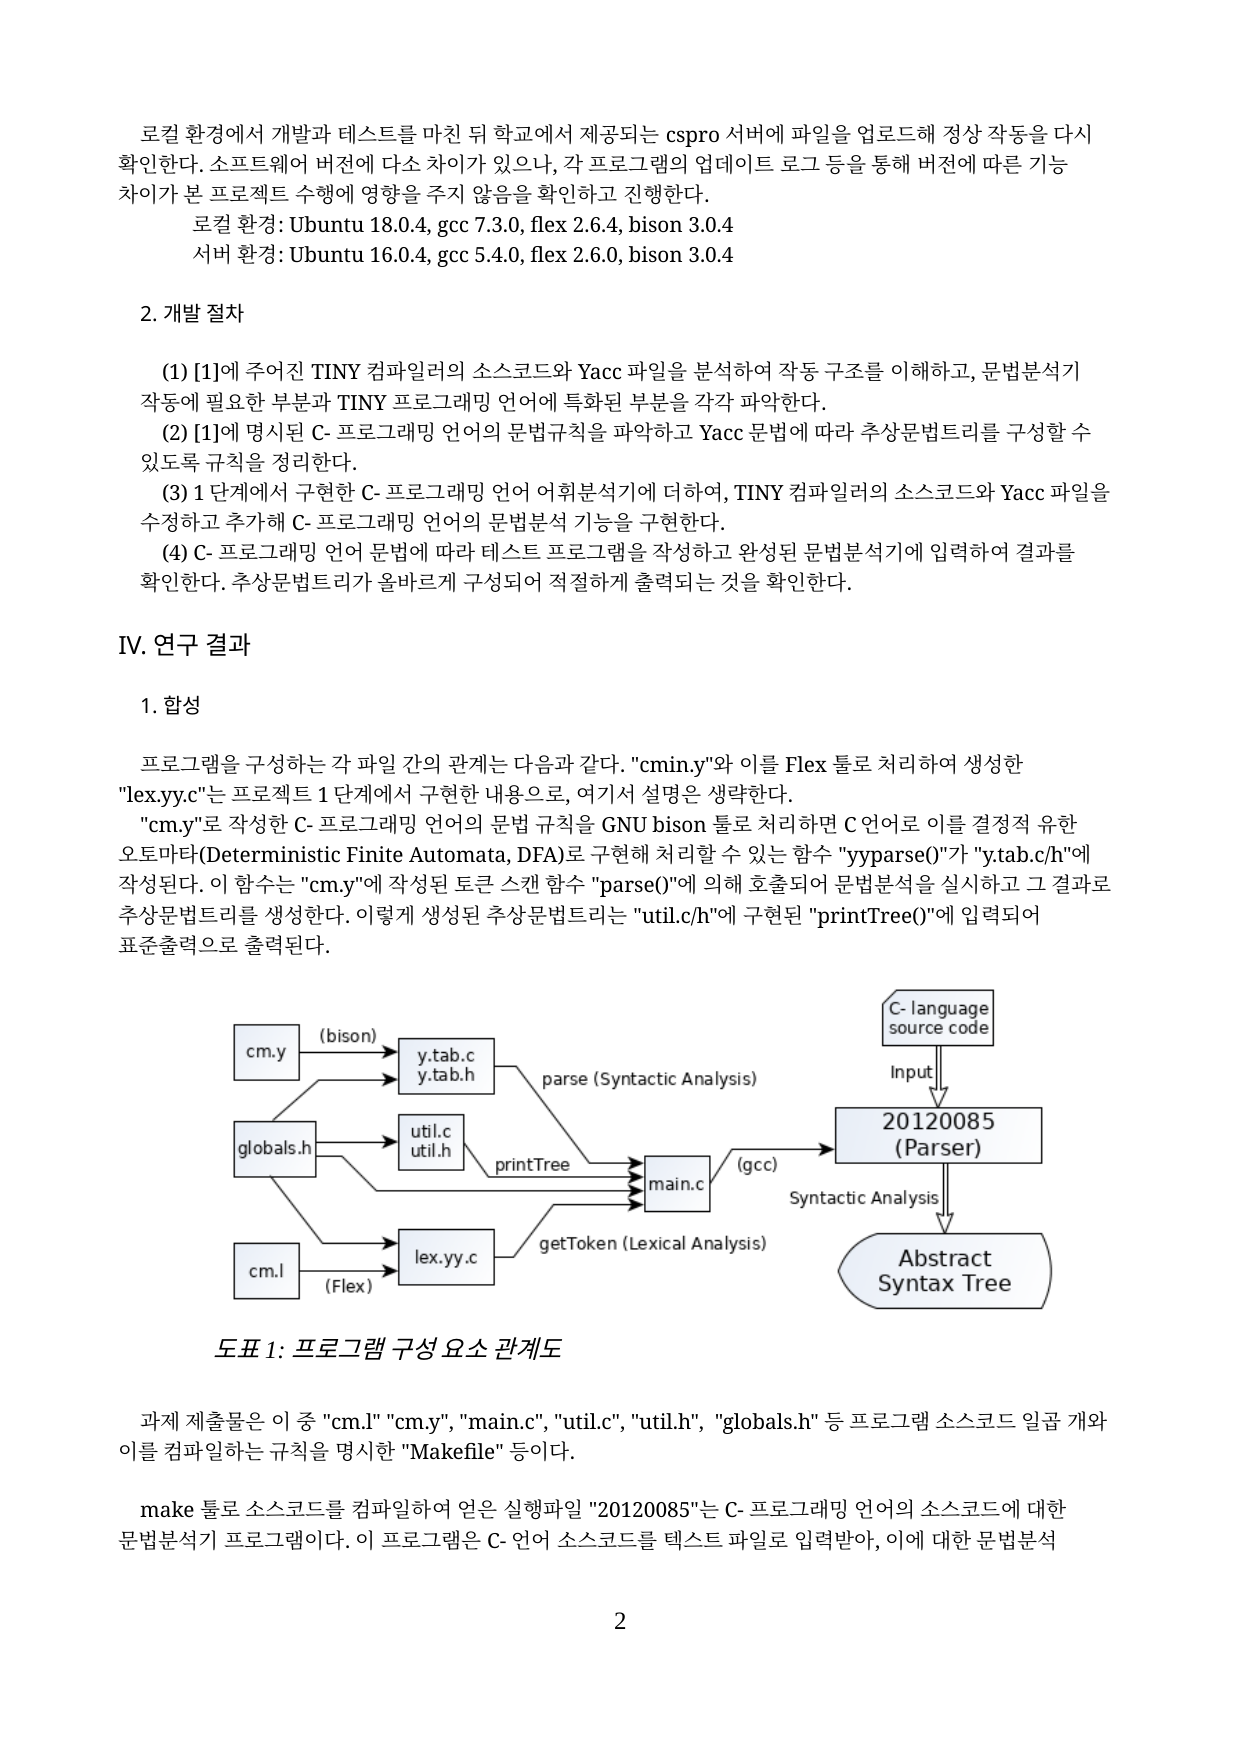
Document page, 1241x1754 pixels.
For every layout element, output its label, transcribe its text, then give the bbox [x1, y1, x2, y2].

text 프로그램을 구성하는 각 파일 간의 관계는 다음과 같다. "cmin.y"와 이를 Flex 툴로 처리하여 생성한 "lex.yy.c"는 프로젝트 1단계에서 구현한 내용으로, 여기서 설명은 생략한다. [118, 748, 1122, 809]
text 1. 합성 [118, 690, 1122, 720]
text 2. 개발 절차 [118, 297, 1122, 327]
text 로컬 환경: Ubuntu 18.0.4, gcc 7.3.0, flex 2.6.4, bison 3.0.4 [118, 208, 1122, 238]
text 도표1: 프로그램 구성 요소 관계도 [213, 1330, 1073, 1366]
text 로컬 환경에서 개발과 테스트를 마친 뒤 학교에서 제공되는 cspro 서버에 파일을 업로드해 정상 작동을 다시 확인한다. 소프트웨어 버전에 다소 차이가 있으나, 각 프로그램의 업데이트 로그 등을 통해 버전에 따른 기능 차이가 본 프로젝트 수행에 영향을 주지 않음을 확인하고 진행한다. [118, 118, 1122, 208]
text (1) [1]에 주어진 TINY 컴파일러의 소스코드와 Yacc 파일을 분석하여 작동 구조를 이해하고, 문법분석기 작동에 필요한 부분과 TINY 프로그래밍 언어에 특화된 부분을 각각 파악한다. [140, 356, 1122, 416]
text 서버 환경: Ubuntu 16.0.4, gcc 5.4.0, flex 2.6.0, bison 3.0.4 [118, 238, 1122, 269]
text IV. 연구 결과 [118, 625, 1122, 661]
text "cm.y"로 작성한 C- 프로그래밍 언어의 문법 규칙을 GNU bison 툴로 처리하면 C언어로 이를 결정적 유한 오토마타(Deterministic Finite Automata, DFA)로 구현해 처리할 수 있는 함수 "yyparse()"가 "y.tab.c/h"에 작성된다. 이 함수는 "cm.y"에 작성된 토큰 스캔 함수 "parse()"에 의해 호출되어 문법분석을 실시하고 그 결과로 추상문법트리를 생성한다. 이렇게 생성된 추상문법트리는 "util.c/h"에 구현된 "printTree()"에 입력되어 표준출력으로 출력된다. [118, 809, 1122, 959]
picture [213, 969, 1073, 1330]
text make 툴로 소스코드를 컴파일하여 얻은 실행파일 "20120085"는 C- 프로그래밍 언어의 소스코드에 대한 문법분석기 프로그램이다. 이 프로그램은 C- 언어 소스코드를 텍스트 파일로 입력받아, 이에 대한 문법분석 [118, 1494, 1122, 1554]
text (2) [1]에 명시된 C- 프로그래밍 언어의 문법규칙을 파악하고 Yacc 문법에 따라 추상문법트리를 구성할 수 있도록 규칙을 정리한다. [140, 416, 1122, 476]
text (3) 1단계에서 구현한 C- 프로그래밍 언어 어휘분석기에 더하여, TINY 컴파일러의 소스코드와 Yacc 파일을 수정하고 추가해 C- 프로그래밍 언어의 문법분석 기능을 구현한다. [140, 476, 1122, 536]
text 과제 제출물은 이 중 "cm.l" "cm.y", "main.c", "util.c", "util.h", "globals.h" 등 프로그램 소스코드 일곱 개와 이를 컴파일하는 규칙을 명시한 "Makefile" 등이다. [118, 1405, 1122, 1466]
text (4) C- 프로그래밍 언어 문법에 따라 테스트 프로그램을 작성하고 완성된 문법분석기에 입력하여 결과를 확인한다. 추상문법트리가 올바르게 구성되어 적절하게 출력되는 것을 확인한다. [140, 536, 1122, 597]
